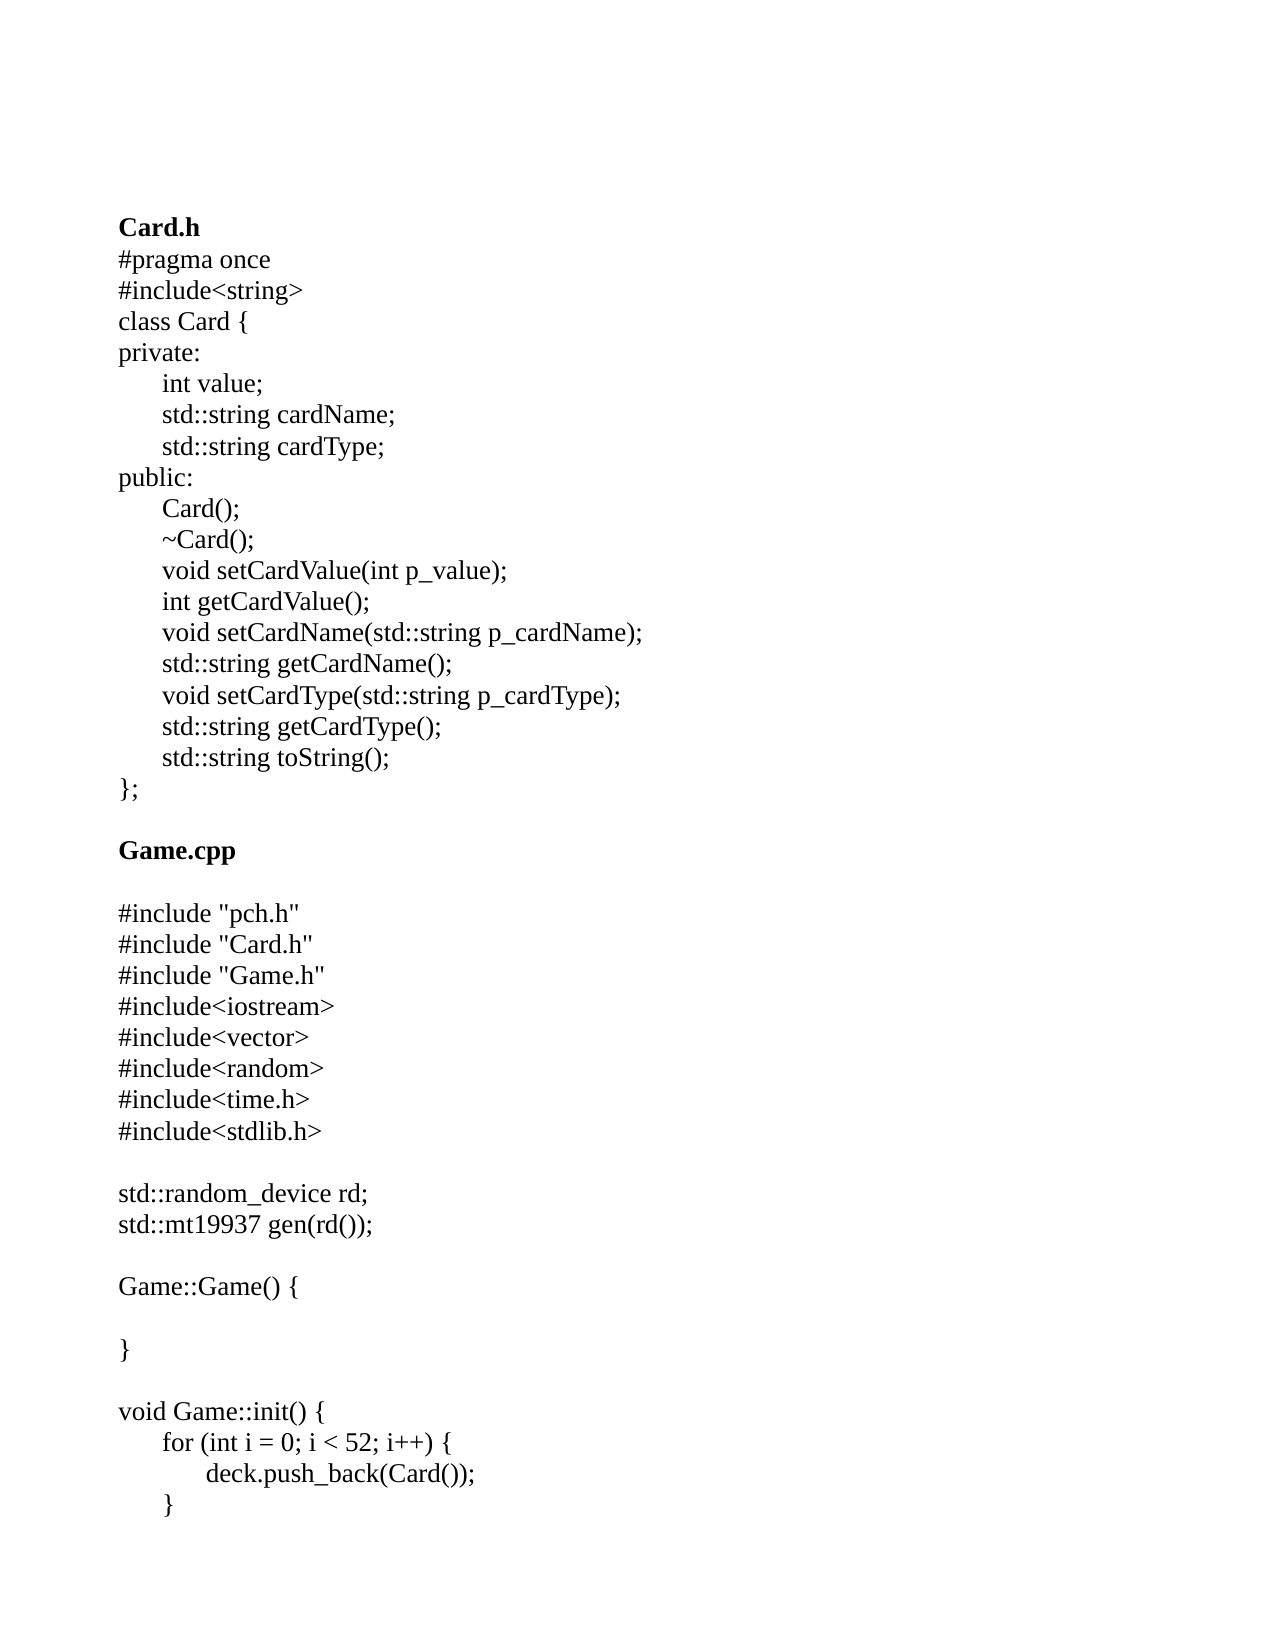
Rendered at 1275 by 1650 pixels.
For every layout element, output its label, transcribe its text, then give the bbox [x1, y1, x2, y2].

text } [118, 1488, 1157, 1520]
text #include<string> [118, 274, 1157, 305]
text std::mt19937 gen(rd()); [118, 1208, 1157, 1239]
text std::string cardType; [118, 429, 1157, 461]
text } [118, 1333, 1157, 1364]
text void setCardType(std::string p_cardType); [118, 679, 1157, 710]
text std::string getCardType(); [118, 710, 1157, 741]
text void setCardValue(int p_value); [118, 554, 1157, 585]
text public: [118, 461, 1157, 492]
text void setCardName(std::string p_cardName); [118, 616, 1157, 648]
text Card(); [118, 492, 1157, 523]
text std::string cardName; [118, 398, 1157, 429]
text #include "Game.h" [118, 959, 1157, 990]
text void Game::init() { [118, 1395, 1157, 1426]
text #pragma once [118, 243, 1157, 274]
text class Card { [118, 305, 1157, 336]
text #include<random> [118, 1052, 1157, 1084]
text int value; [118, 367, 1157, 398]
text ~Card(); [118, 523, 1157, 554]
text std::string toString(); [118, 741, 1157, 772]
text #include "pch.h" [118, 897, 1157, 928]
text int getCardValue(); [118, 585, 1157, 616]
text deck.push_back(Card()); [118, 1457, 1157, 1488]
text #include<vector> [118, 1021, 1157, 1052]
text #include<iostream> [118, 990, 1157, 1021]
text #include "Card.h" [118, 928, 1157, 959]
text std::random_device rd; [118, 1177, 1157, 1208]
text private: [118, 336, 1157, 367]
text }; [118, 772, 1157, 803]
text #include<time.h> [118, 1084, 1157, 1115]
text Game::Game() { [118, 1271, 1157, 1302]
text std::string getCardName(); [118, 648, 1157, 679]
text for (int i = 0; i < 52; i++) { [118, 1426, 1157, 1457]
text #include<stdlib.h> [118, 1115, 1157, 1146]
text Card.h [118, 212, 1157, 243]
text Game.cpp [118, 834, 1157, 866]
